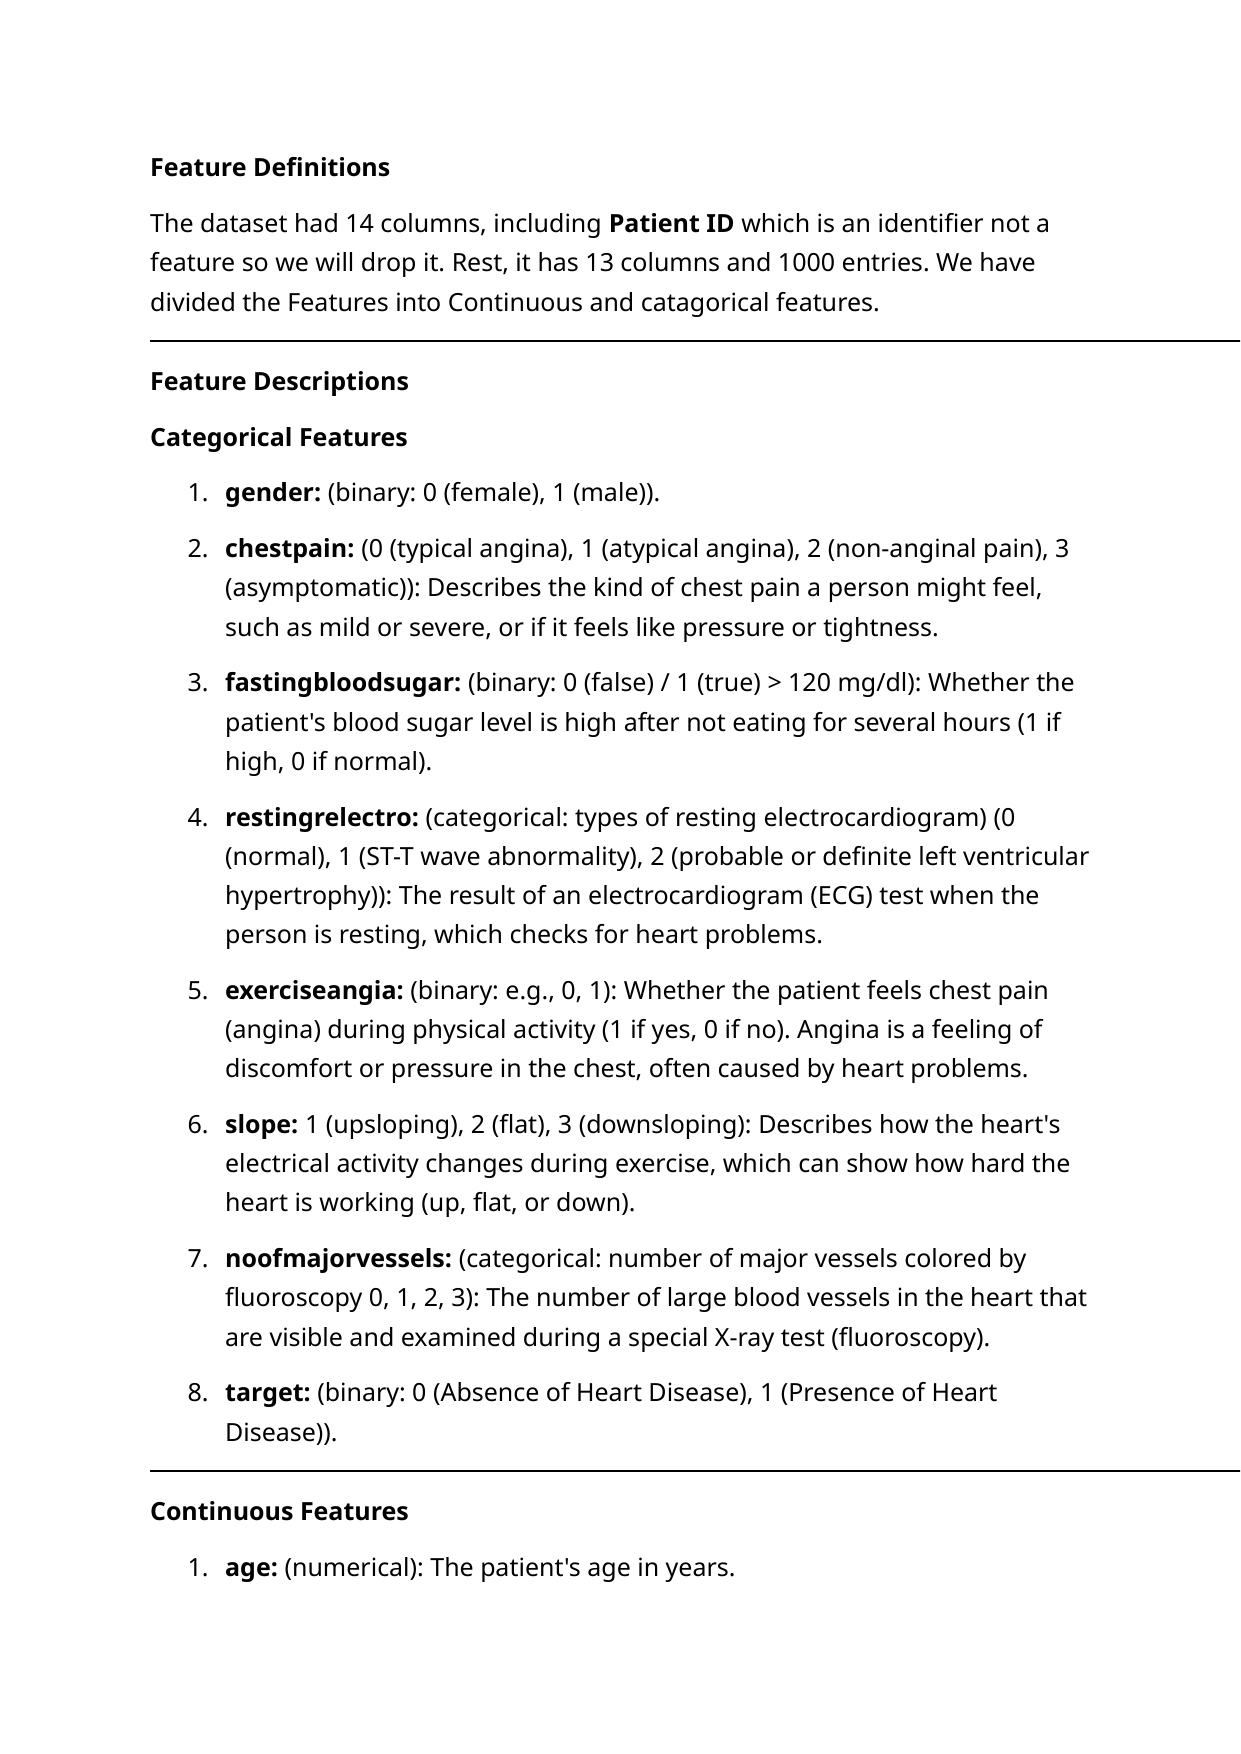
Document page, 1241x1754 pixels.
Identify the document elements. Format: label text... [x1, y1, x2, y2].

list restingrelectro: (categorical: types of resting electrocardiogram) (0 (normal), 1 (ST-T wave abnormality), 2 (probable or definite left ventricular hypertrophy)): The result of an electrocardiogram (ECG) test when the person is resting, which checks for heart problems. [187, 799, 1090, 951]
list chestpain: (0 (typical angina), 1 (atypical angina), 2 (non-anginal pain), 3 (asymptomatic)): Describes the kind of chest pain a person might feel, such as mild or severe, or if it feels like pressure or tightness. [187, 531, 1090, 643]
list gender: (binary: 0 (female), 1 (male)). [187, 475, 1090, 509]
text Feature Definitions [150, 150, 1090, 184]
list noofmajorvessels: (categorical: number of major vessels colored by fluoroscopy 0, 1, 2, 3): The number of large blood vessels in the heart that are visible and examined during a special X-ray test (fluoroscopy). [187, 1241, 1090, 1353]
text Feature Descriptions [150, 363, 1090, 397]
list target: (binary: 0 (Absence of Heart Disease), 1 (Presence of Heart Disease)). [187, 1375, 1090, 1448]
text The dataset had 14 columns, including Patient ID which is an identifier not a feature so we will drop it. Rest, it has 13 columns and 1000 entries. We have divided the Features into Continuous and catagorical features. [150, 206, 1090, 318]
list exerciseangia: (binary: e.g., 0, 1): Whether the patient feels chest pain (angina) during physical activity (1 if yes, 0 if no). Angina is a feeling of discomfort or pressure in the chest, often caused by heart problems. [187, 972, 1090, 1085]
text Categorical Features [150, 419, 1090, 453]
list fastingbloodsugar: (binary: 0 (false) / 1 (true) > 120 mg/dl): Whether the patient's blood sugar level is high after not eating for several hours (1 if high, 0 if normal). [187, 665, 1090, 777]
list age: (numerical): The patient's age in years. [187, 1549, 1090, 1583]
list slope: 1 (upsloping), 2 (flat), 3 (downsloping): Describes how the heart's electrical activity changes during exercise, which can show how hard the heart is working (up, flat, or down). [187, 1107, 1090, 1219]
text Continuous Features [150, 1493, 1090, 1527]
